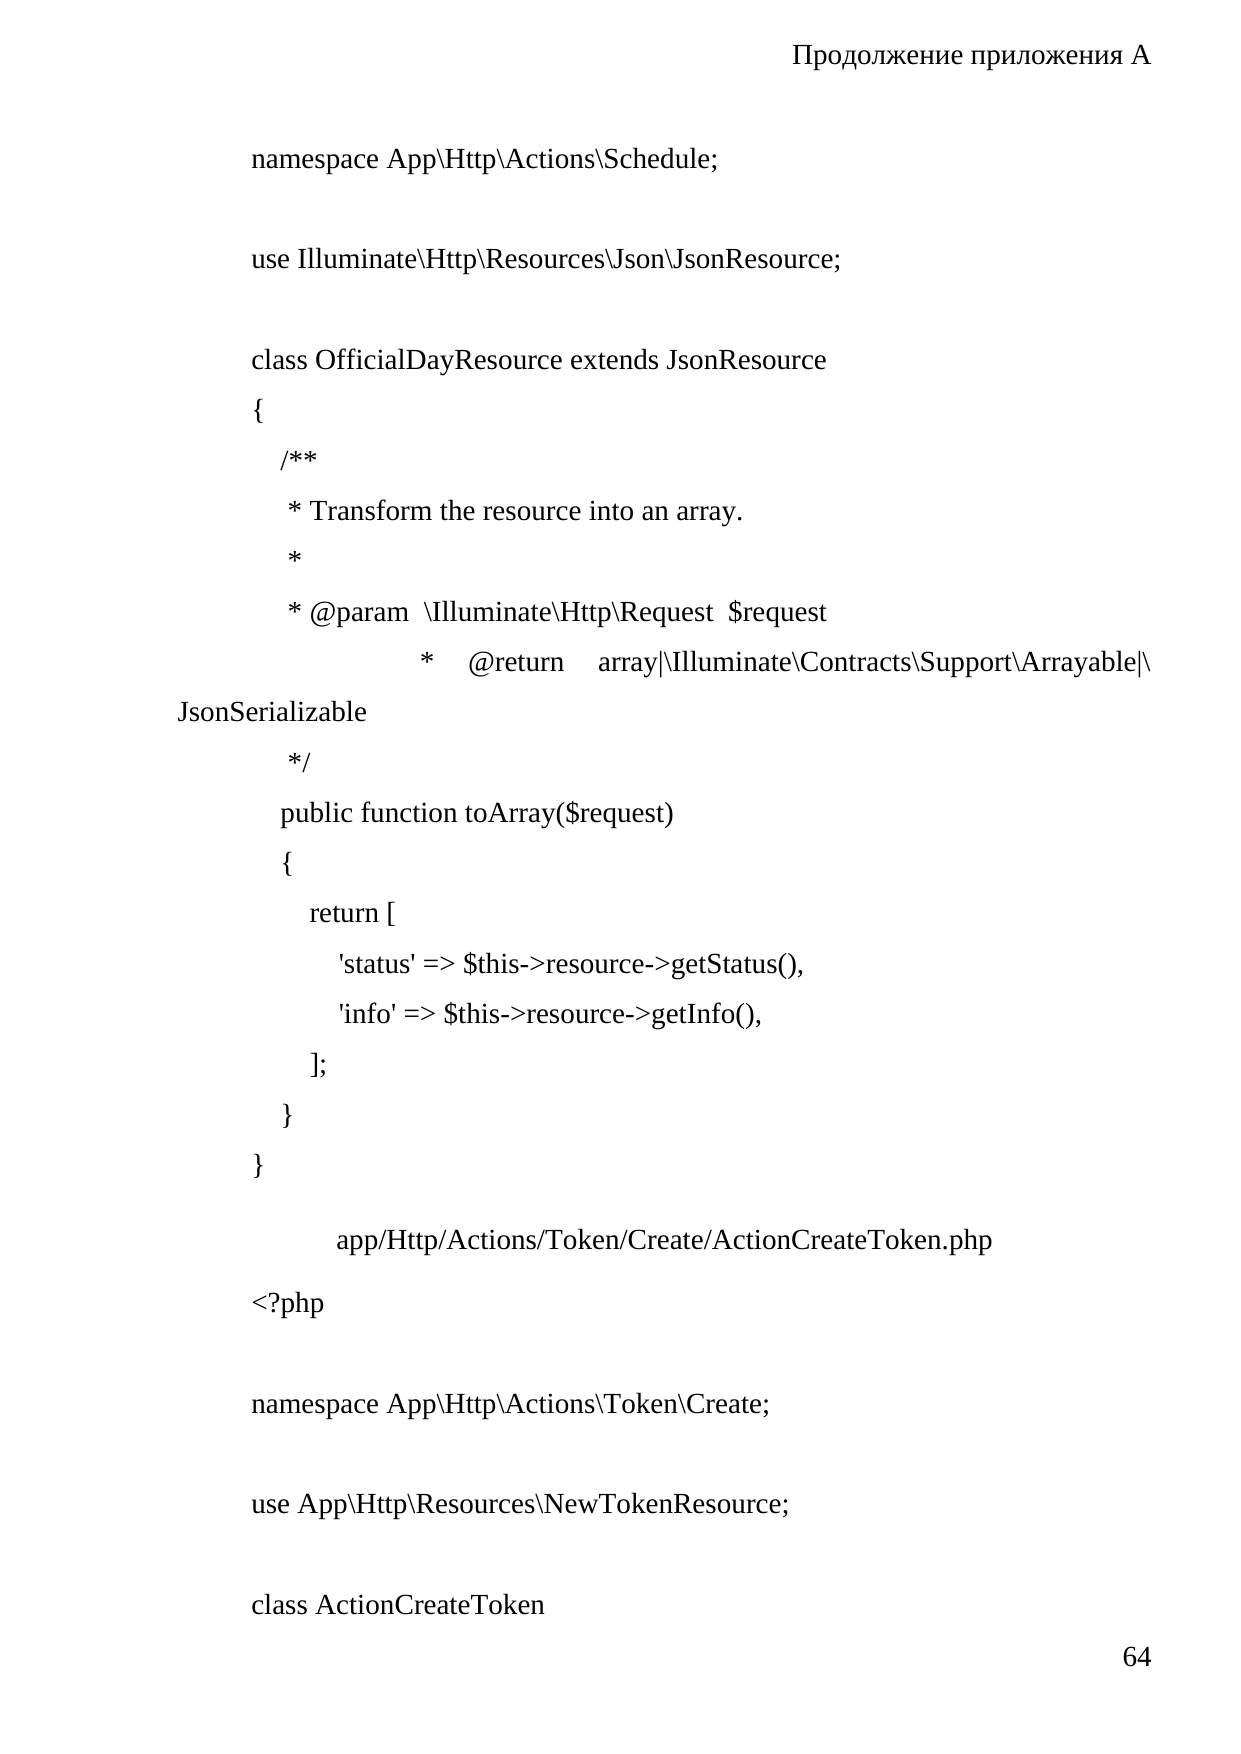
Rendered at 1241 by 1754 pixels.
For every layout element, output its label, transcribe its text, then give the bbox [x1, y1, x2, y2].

text */ [177, 745, 1152, 778]
text } [177, 1097, 1152, 1130]
text } [177, 1147, 1152, 1181]
text return [ [177, 896, 1152, 929]
text use App\Http\Resources\NewTokenResource; [177, 1487, 1152, 1520]
text public function toArray($request) [177, 795, 1152, 828]
text * [177, 543, 1152, 577]
text * @param \Illuminate\Http\Request $request [177, 594, 1152, 627]
text 'info' => $this->resource->getInfo(), [177, 996, 1152, 1030]
text * @return array|\Illuminate\Contracts\Support\Arrayable|\JsonSerializable [177, 644, 1152, 728]
text { [177, 392, 1152, 426]
text class OfficialDayResource extends JsonResource [177, 342, 1152, 376]
text namespace App\Http\Actions\Sсhedule; [177, 141, 1152, 174]
subtitle app/Http/Actions/Token/Create/ActionCreateToken.php [177, 1222, 1152, 1256]
text 'status' => $this->resource->getStatus(), [177, 946, 1152, 979]
text { [177, 845, 1152, 879]
text namespace App\Http\Actions\Token\Create; [177, 1386, 1152, 1419]
text <?php [177, 1285, 1152, 1319]
text use Illuminate\Http\Resources\Json\JsonResource; [177, 242, 1152, 275]
text * Transform the resource into an array. [177, 493, 1152, 527]
text ]; [177, 1047, 1152, 1080]
text /** [177, 443, 1152, 476]
text class ActionCreateToken [177, 1587, 1152, 1621]
